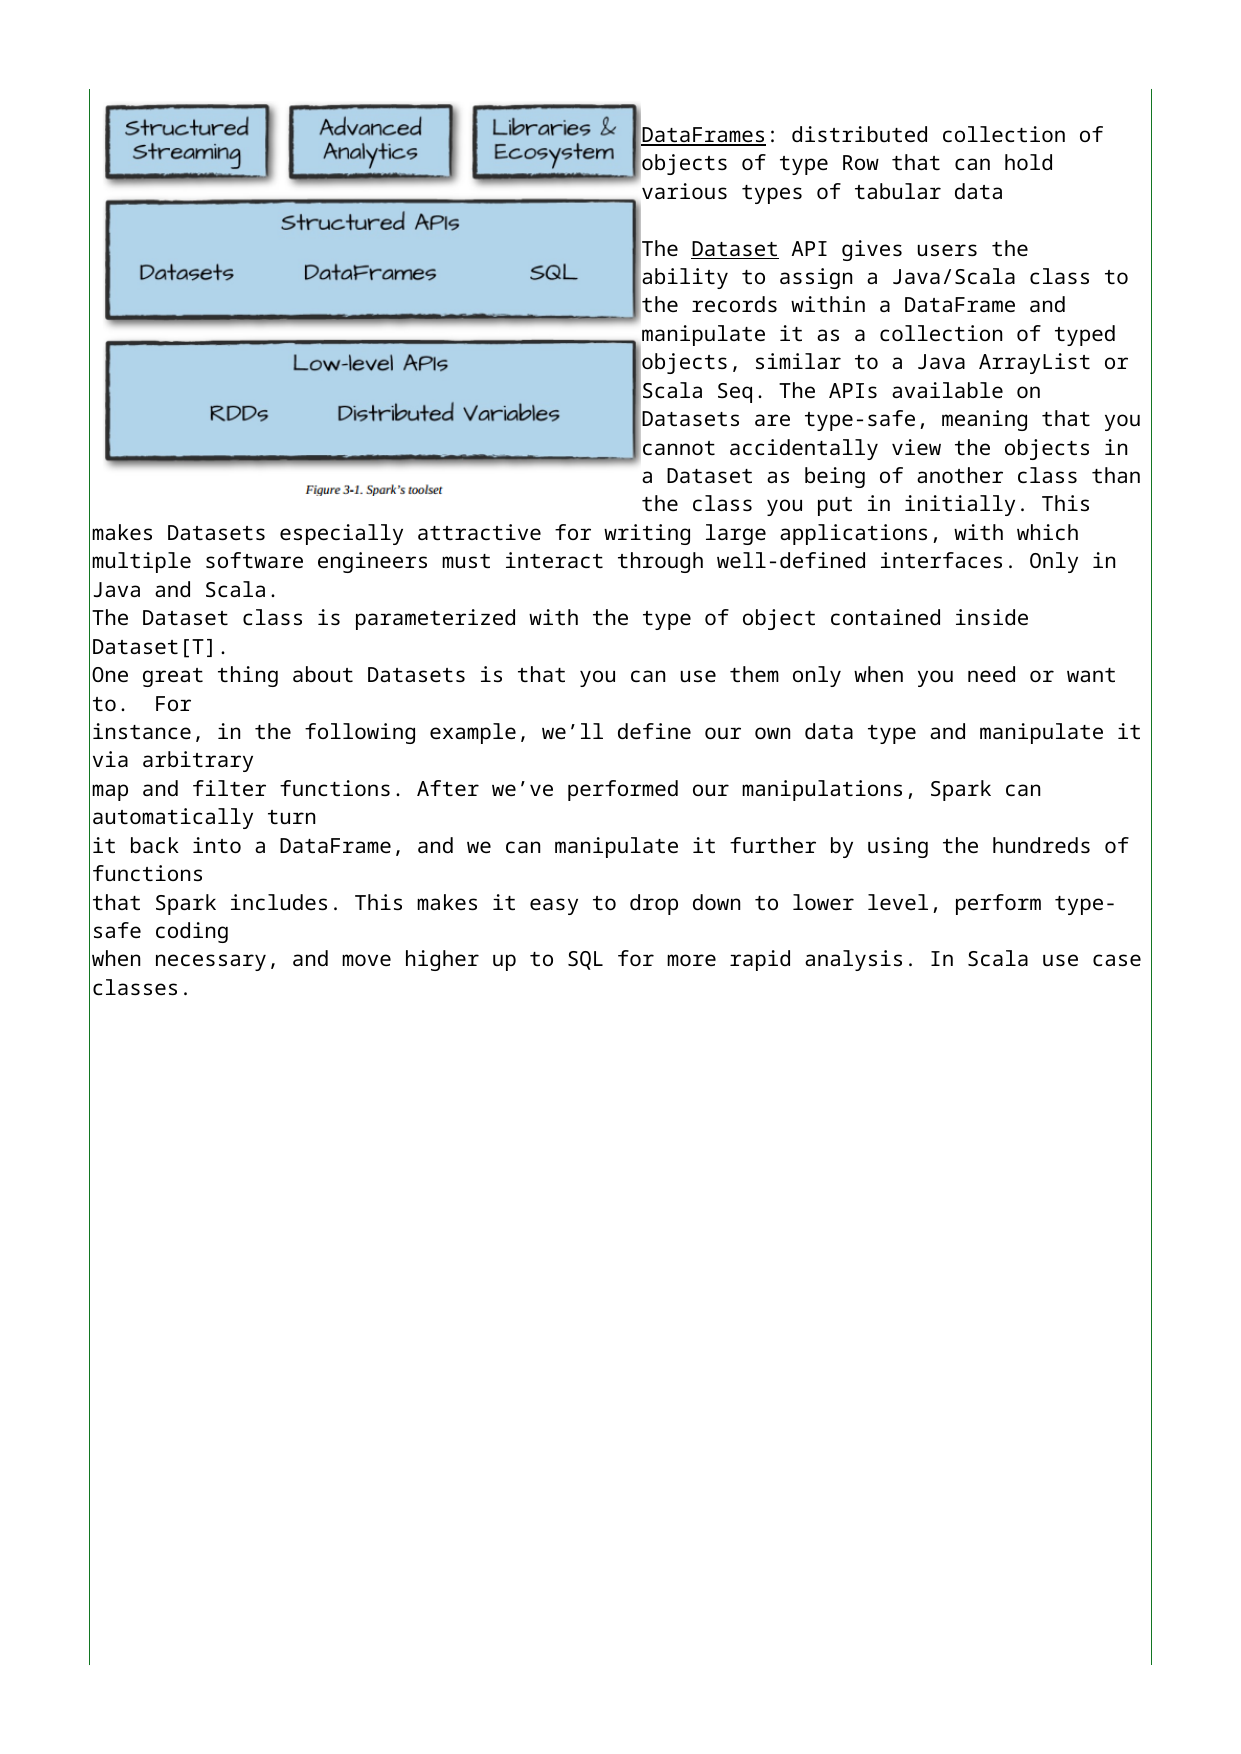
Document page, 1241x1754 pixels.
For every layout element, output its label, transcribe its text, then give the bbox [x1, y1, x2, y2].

text One great thing about Datasets is that you can use them only when you need or want to. For [92, 660, 1149, 717]
text map and filter functions. After we’ve performed our manipulations, Spark can automatically turn [92, 774, 1149, 831]
text that Spark includes. This makes it easy to drop down to lower level, perform type-safe coding [92, 888, 1149, 944]
text when necessary, and move higher up to SQL for more rapid analysis. In Scala use case classes. [92, 944, 1149, 1001]
text it back into a DataFrame, and we can manipulate it further by using the hundreds of functions [92, 831, 1149, 888]
picture [102, 101, 641, 496]
text DataFrames: distributed collection of objects of type Row that can hold various types of tabular data [641, 120, 1149, 205]
text ability to assign a Java/Scala class to the records within a DataFrame and manipulate it as a collection of typed objects, similar to a Java ArrayList or Scala Seq. The APIs available on Datasets are type-safe, meaning that you cannot accidentally view the objects in a Dataset as being of another class than the class you put in initially. This makes Datasets especially attractive for writing large applications, with which multiple software engineers must interact through well-defined interfaces. Only in Java and Scala. [92, 262, 1149, 603]
text instance, in the following example, we’ll define our own data type and manipulate it via arbitrary [92, 717, 1149, 774]
text The Dataset API gives users the [641, 234, 1149, 262]
text The Dataset class is parameterized with the type of object contained inside Dataset[T]. [92, 603, 1149, 660]
